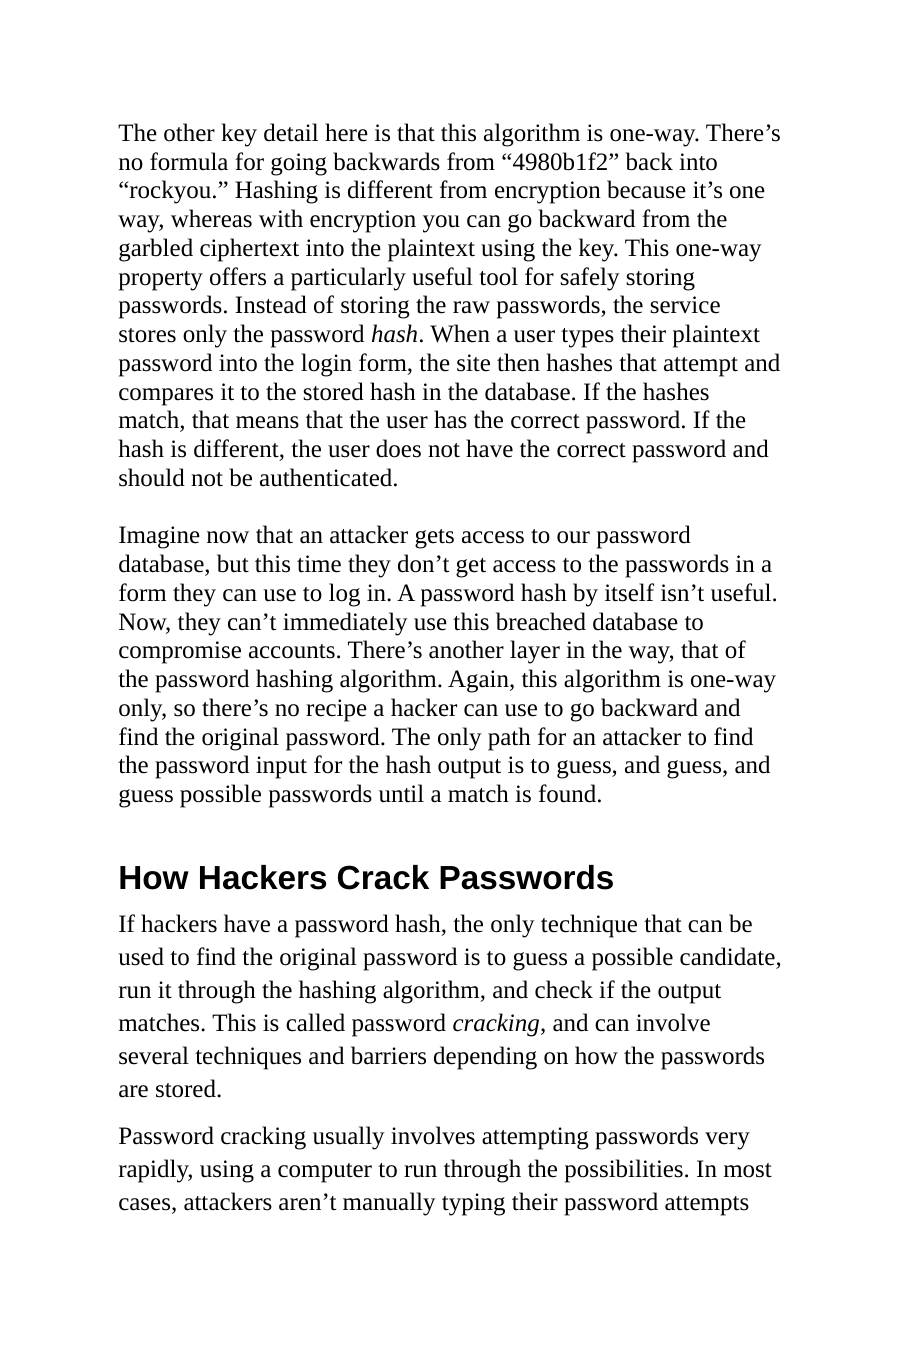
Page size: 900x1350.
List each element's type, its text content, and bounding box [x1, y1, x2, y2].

text If hackers have a password hash, the only technique that can be used to find the original password is to guess a possible candidate, run it through the hashing algorithm, and check if the output matches. This is called password cracking, and can involve several techniques and barriers depending on how the passwords are stored. [118, 909, 782, 1102]
text The other key detail here is that this algorithm is one-way. There’s no formula for going backwards from “4980b1f2” back into “rockyou.” Hashing is different from encryption because it’s one way, whereas with encryption you can go backward from the garbled ciphertext into the plaintext using the key. This one-way property offers a particularly useful tool for safely storing passwords. Instead of storing the raw passwords, the service stores only the password hash. When a user types their plaintext password into the login form, the site then hashes that attempt and compares it to the stored hash in the database. If the hashes match, that means that the user has the correct password. If the hash is different, the user does not have the correct password and should not be authenticated. [118, 118, 782, 492]
text Imagine now that an attacker gets access to our password database, but this time they don’t get access to the passwords in a form they can use to log in. A password hash by itself isn’t useful. Now, they can’t immediately use this breached database to compromise accounts. There’s another layer in the way, that of the password hashing algorithm. Again, this algorithm is one-way only, so there’s no recipe a hacker can use to go backward and find the original password. The only path for an attacker to find the password input for the hash output is to guess, and guess, and guess possible passwords until a match is found. [118, 521, 782, 808]
subtitle How Hackers Crack Passwords [118, 858, 782, 896]
text Password cracking usually involves attempting passwords very rapidly, using a computer to run through the possibilities. In most cases, attackers aren’t manually typing their password attempts [118, 1121, 782, 1216]
